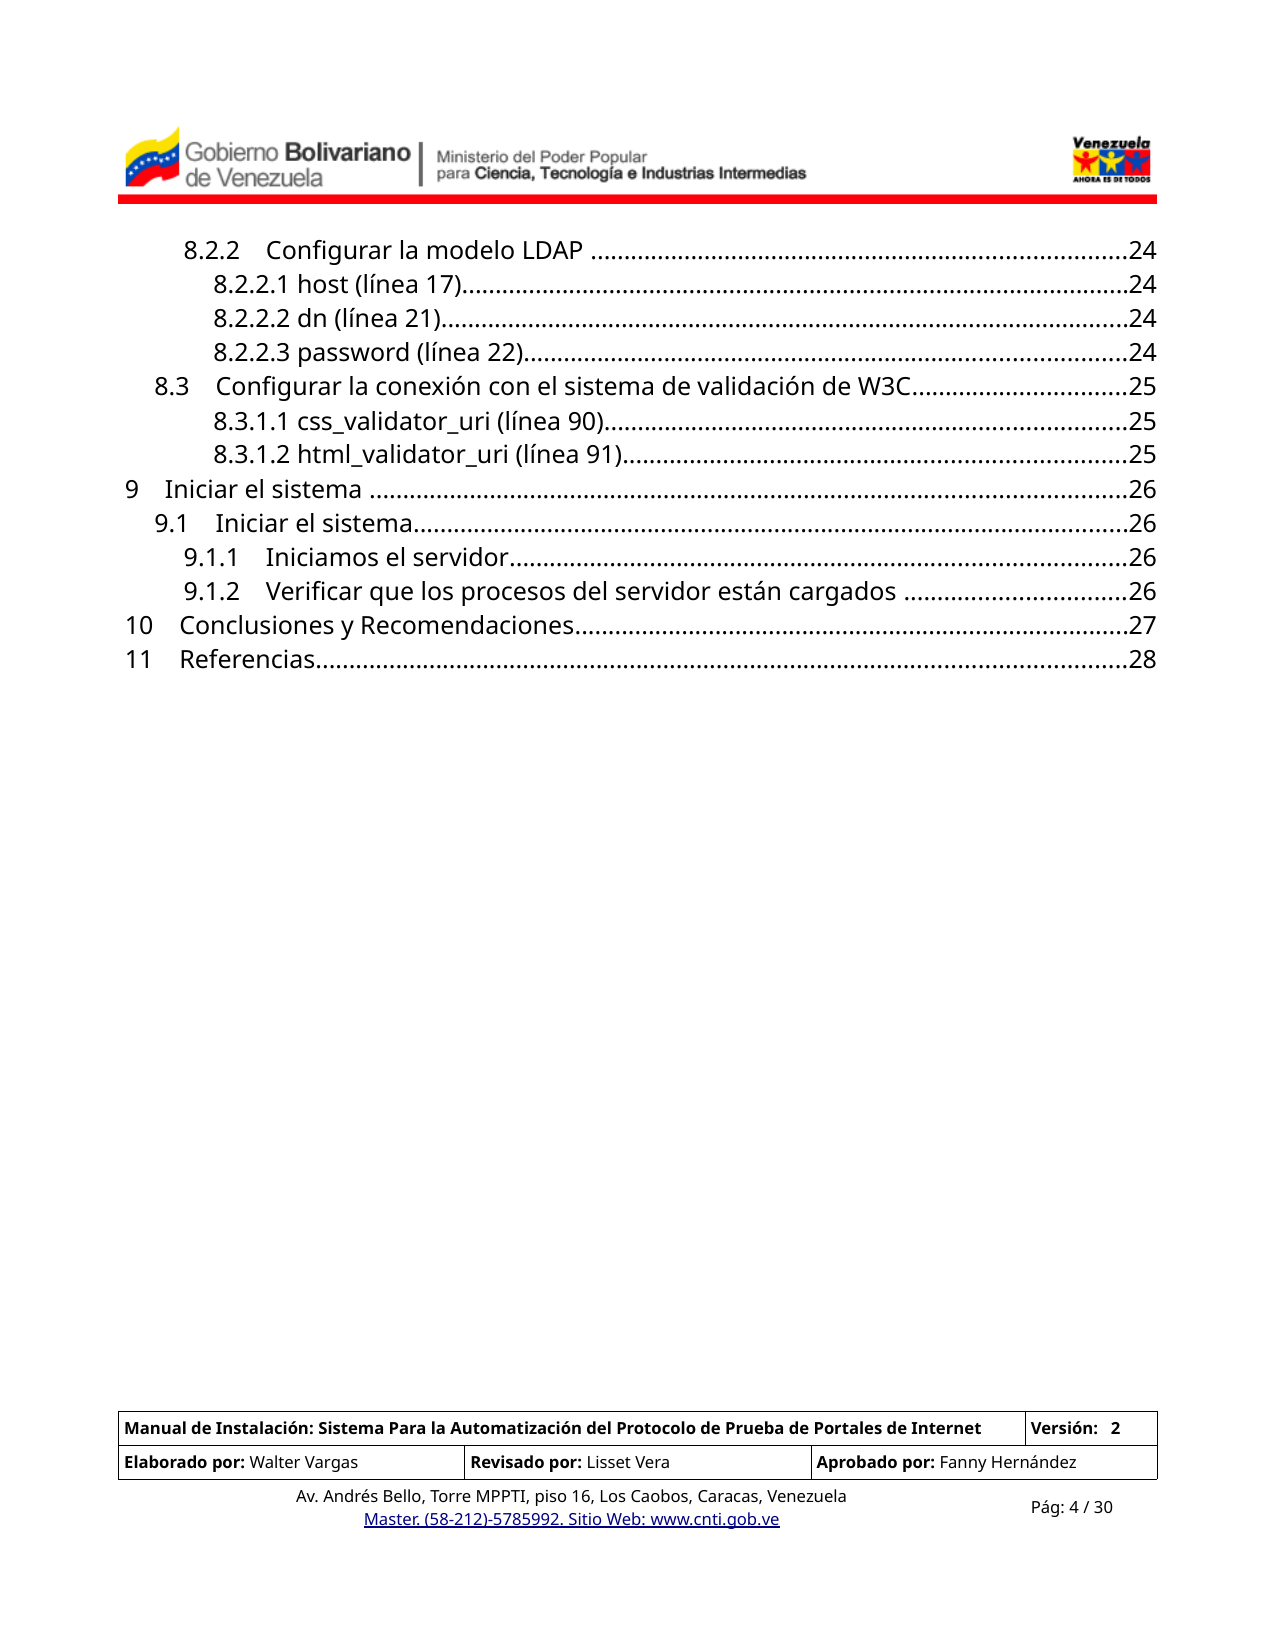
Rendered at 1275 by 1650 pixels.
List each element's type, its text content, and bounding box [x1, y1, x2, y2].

text 9.1 Iniciar el sistema 26 [148, 505, 1157, 539]
picture [118, 118, 1157, 204]
text 8.3.1.1 css_validator_uri (línea 90) 25 [207, 403, 1157, 437]
text 11 Referencias 28 [118, 642, 1157, 676]
text 8.2.2.2 dn (línea 21) 24 [207, 301, 1157, 335]
text 8.2.2 Configurar la modelo LDAP 24 [177, 233, 1157, 267]
text 10 Conclusiones y Recomendaciones 27 [118, 607, 1157, 642]
text 8.3 Configurar la conexión con el sistema de validación de W3C 25 [148, 369, 1157, 403]
text 8.2.2.3 password (línea 22) 24 [207, 335, 1157, 369]
text 8.2.2.1 host (línea 17) 24 [207, 267, 1157, 301]
text 9.1.1 Iniciamos el servidor 26 [177, 539, 1157, 573]
text 8.3.1.2 html_validator_uri (línea 91) 25 [207, 437, 1157, 471]
text 9 Iniciar el sistema 26 [118, 471, 1157, 505]
text 9.1.2 Verificar que los procesos del servidor están cargados 26 [177, 573, 1157, 607]
